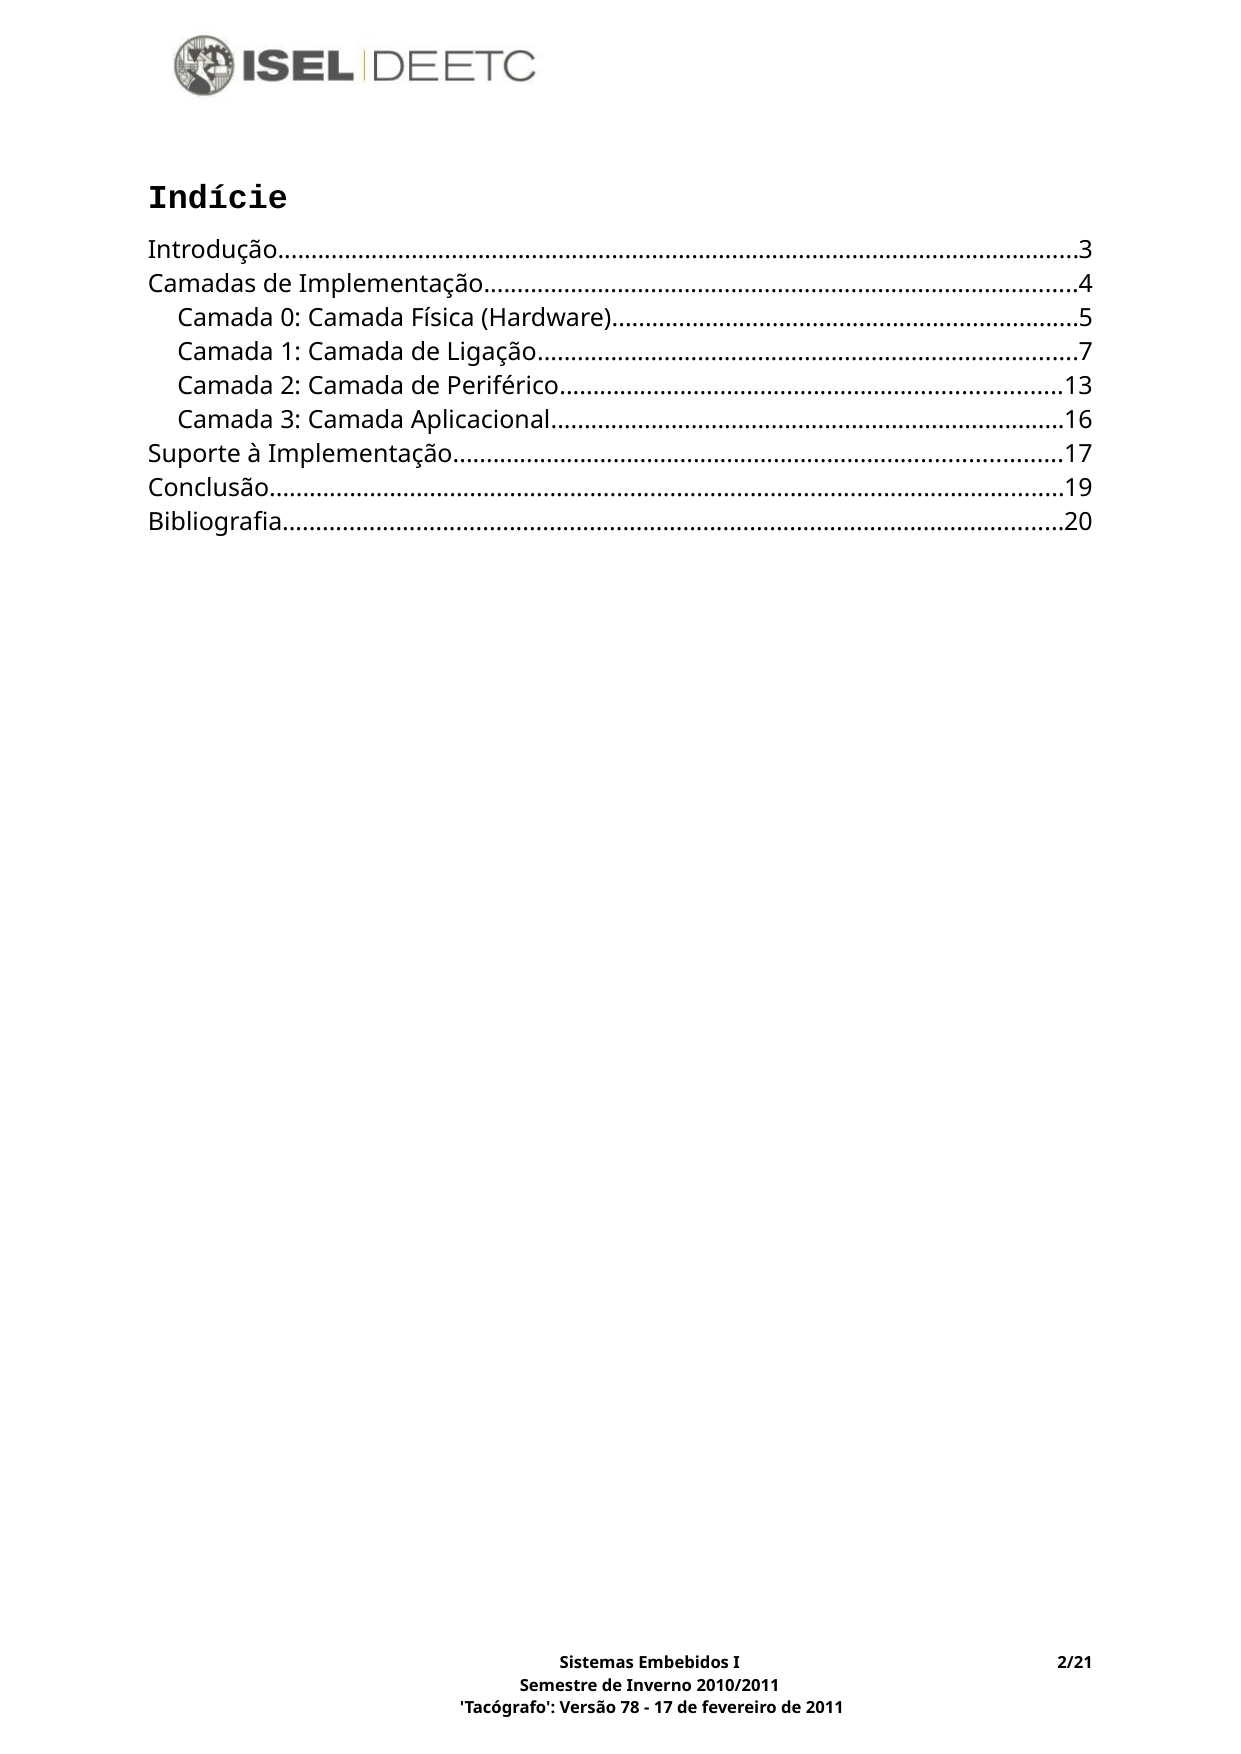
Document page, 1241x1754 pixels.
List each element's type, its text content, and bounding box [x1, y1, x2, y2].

picture [164, 20, 566, 121]
text Camadas de Implementação 4 [148, 266, 1093, 300]
text Camada 2: Camada de Periférico 13 [177, 368, 1093, 402]
text Camada 3: Camada Aplicacional 16 [177, 402, 1093, 436]
text Suporte à Implementação 17 [148, 436, 1093, 470]
subtitle Indície [148, 181, 1093, 219]
text Bibliografia 20 [148, 504, 1093, 538]
text Camada 0: Camada Física (Hardware) 5 [177, 300, 1093, 334]
text Camada 1: Camada de Ligação 7 [177, 334, 1093, 368]
text Conclusão 19 [148, 470, 1093, 504]
text Introdução 3 [148, 232, 1093, 266]
